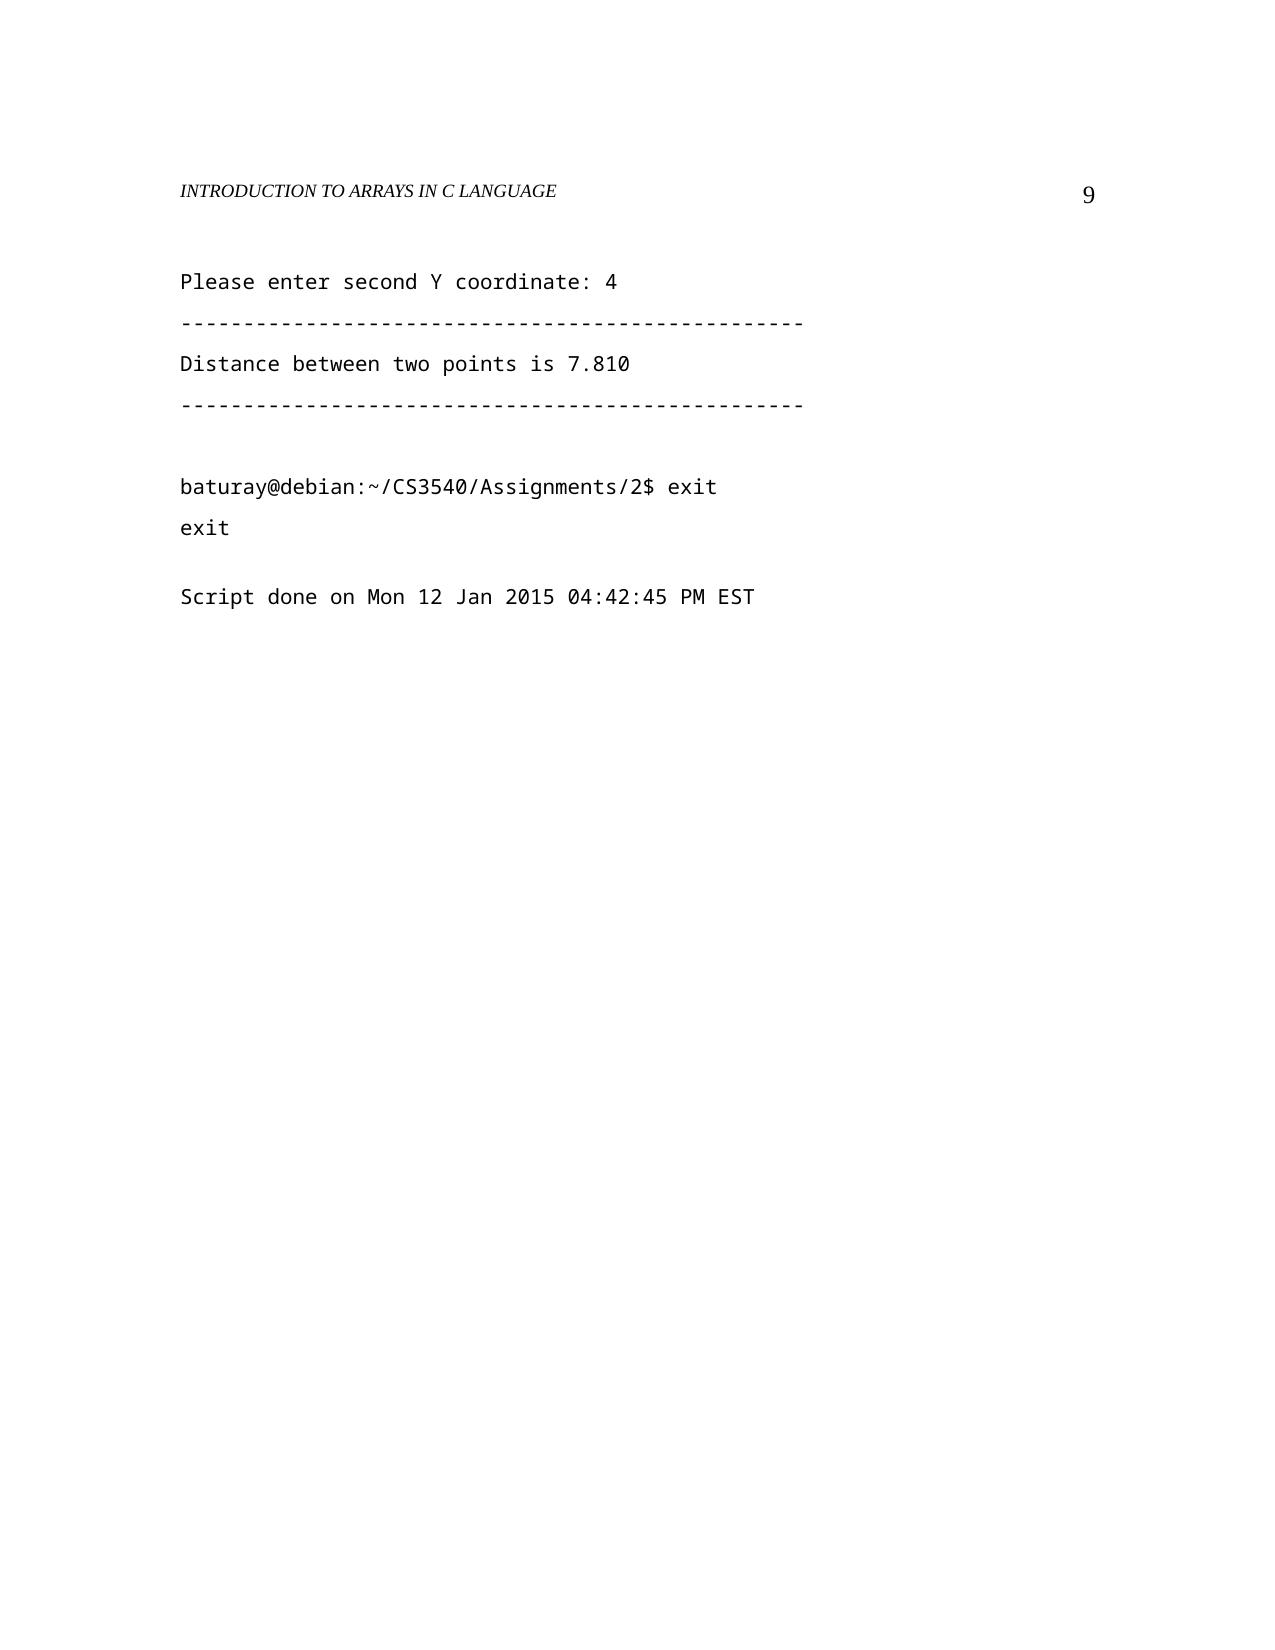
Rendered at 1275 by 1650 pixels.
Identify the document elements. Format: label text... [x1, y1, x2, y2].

text Please enter second Y coordinate: 4 [180, 267, 1095, 296]
text Distance between two points is 7.810 [180, 349, 1095, 378]
text -------------------------------------------------- [180, 308, 1095, 337]
text exit [180, 513, 1095, 542]
text Script done on Mon 12 Jan 2015 04:42:45 PM EST [180, 554, 1095, 611]
text baturay@debian:~/CS3540/Assignments/2$ exit [180, 472, 1095, 501]
text -------------------------------------------------- [180, 390, 1095, 419]
